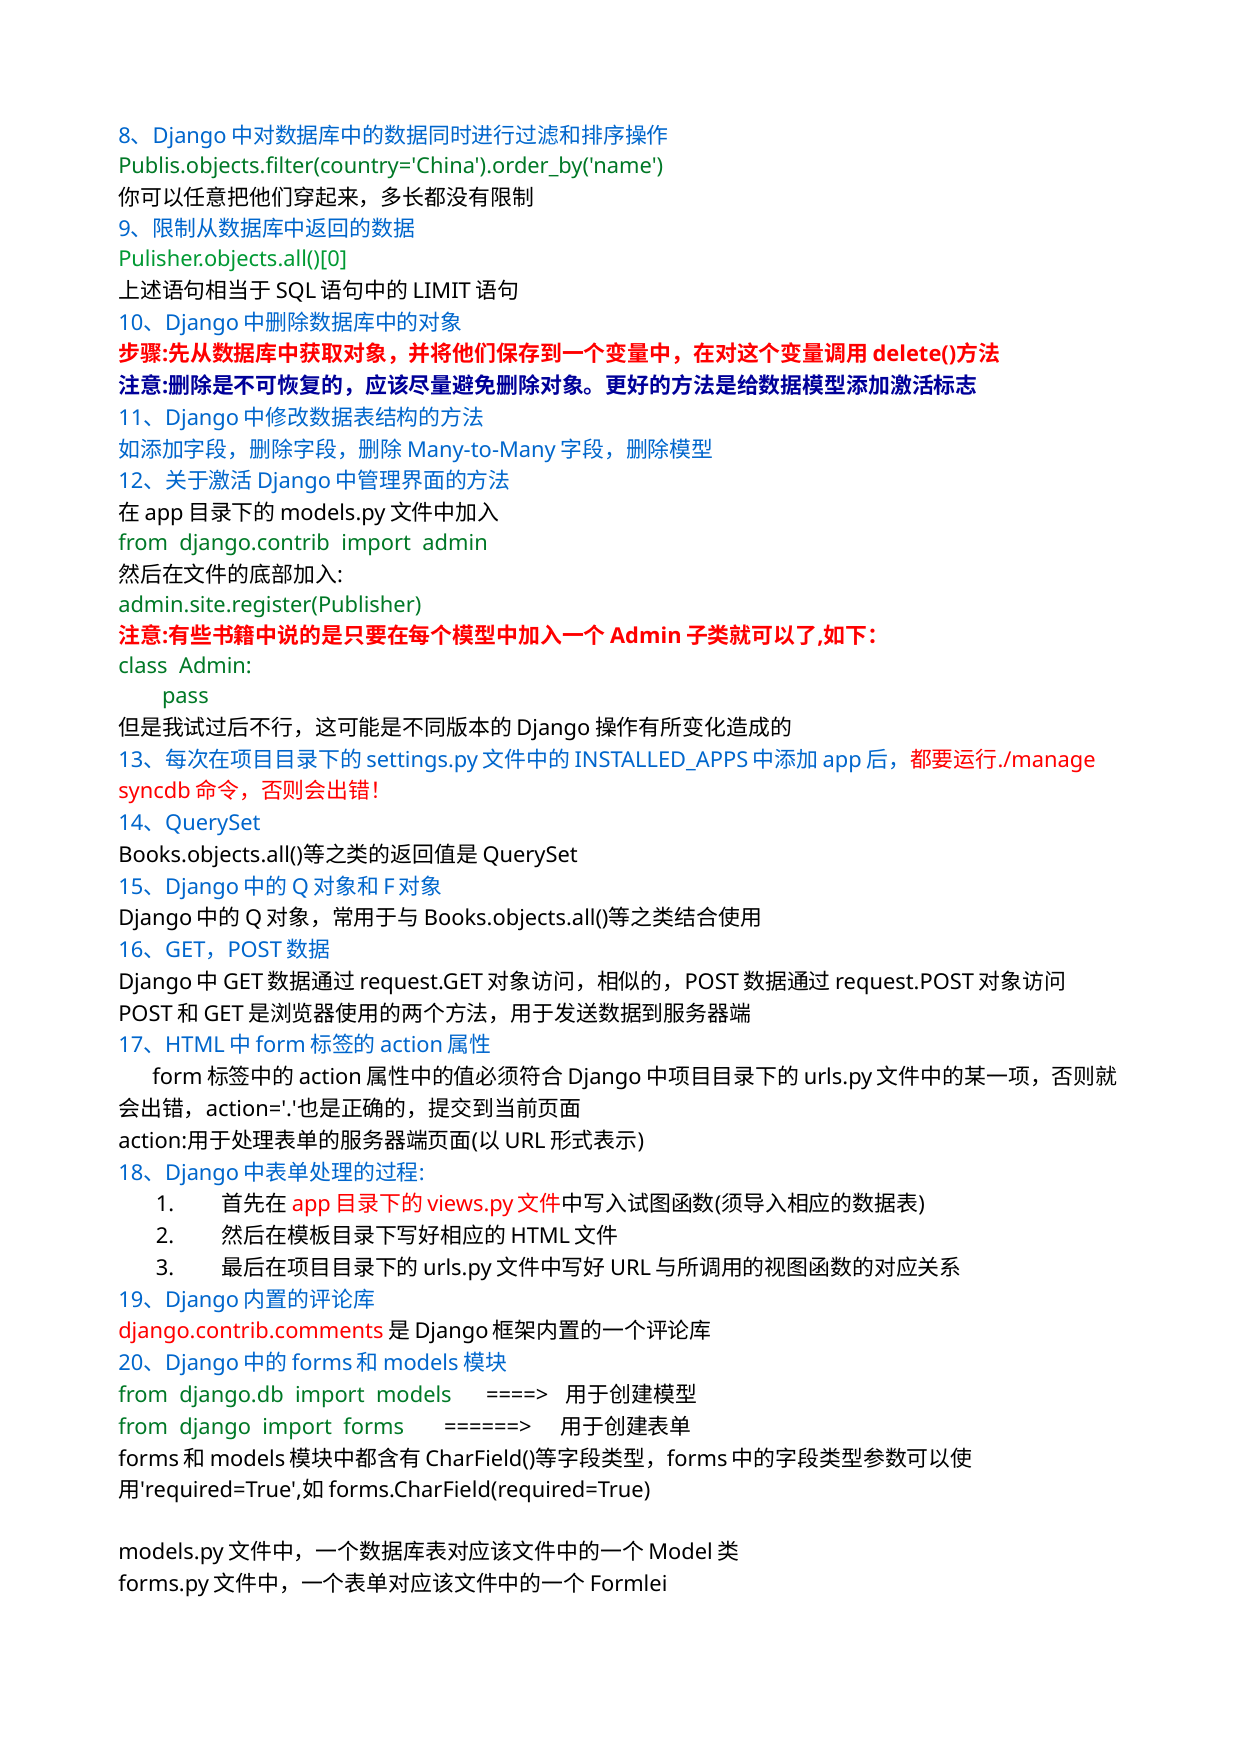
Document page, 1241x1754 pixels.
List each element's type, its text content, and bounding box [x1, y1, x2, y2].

text 11、Django中修改数据表结构的方法 [118, 400, 1122, 432]
text 你可以任意把他们穿起来，多长都没有限制 [118, 180, 1122, 211]
text 上述语句相当于SQL语句中的LIMIT语句 [118, 273, 1122, 305]
text from django import forms ======> 用于创建表单 [118, 1409, 1122, 1441]
text 15、Django中的Q对象和F对象 [118, 869, 1122, 900]
text Publis.objects.filter(country='China').order_by('name') [118, 150, 1122, 180]
text POST和GET是浏览器使用的两个方法，用于发送数据到服务器端 [118, 996, 1122, 1027]
list 最后在项目目录下的urls.py文件中写好URL与所调用的视图函数的对应关系 [156, 1250, 1122, 1282]
text 步骤:先从数据库中获取对象，并将他们保存到一个变量中，在对这个变量调用delete()方法 [118, 336, 1122, 368]
text from django.contrib import admin [118, 527, 1122, 557]
text form标签中的action属性中的值必须符合Django中项目目录下的urls.py文件中的某一项，否则就会出错，action='.'也是正确的，提交到当前页面 [118, 1059, 1122, 1123]
list 首先在app目录下的views.py文件中写入试图函数(须导入相应的数据表) [156, 1186, 1122, 1218]
text Books.objects.all()等之类的返回值是QuerySet [118, 837, 1122, 869]
text 12、关于激活Django中管理界面的方法 [118, 463, 1122, 495]
text 9、限制从数据库中返回的数据 [118, 211, 1122, 243]
text Django中的Q对象，常用于与Books.objects.all()等之类结合使用 [118, 900, 1122, 932]
text 17、HTML中form标签的action属性 [118, 1027, 1122, 1059]
text forms.py文件中，一个表单对应该文件中的一个Formlei [118, 1566, 1122, 1597]
text 20、Django中的forms和models模块 [118, 1345, 1122, 1377]
text pass [118, 680, 1122, 710]
text 16、GET，POST数据 [118, 932, 1122, 964]
text 13、每次在项目目录下的settings.py文件中的INSTALLED_APPS中添加app后，都要运行./manage syncdb命令，否则会出错！ [118, 742, 1122, 805]
text class Admin: [118, 650, 1122, 680]
text admin.site.register(Publisher) [118, 589, 1122, 618]
text 10、Django中删除数据库中的对象 [118, 305, 1122, 336]
text 14、QuerySet [118, 805, 1122, 837]
text django.contrib.comments是Django框架内置的一个评论库 [118, 1313, 1122, 1345]
text Django中GET数据通过request.GET对象访问，相似的，POST数据通过request.POST对象访问 [118, 964, 1122, 996]
text 注意:有些书籍中说的是只要在每个模型中加入一个Admin子类就可以了,如下： [118, 618, 1122, 650]
text 但是我试过后不行，这可能是不同版本的Django操作有所变化造成的 [118, 710, 1122, 742]
text 然后在文件的底部加入: [118, 557, 1122, 589]
text Pulisher.objects.all()[0] [118, 243, 1122, 273]
text from django.db import models ====> 用于创建模型 [118, 1377, 1122, 1409]
text 18、Django中表单处理的过程: [118, 1154, 1122, 1186]
text forms和models模块中都含有CharField()等字段类型，forms中的字段类型参数可以使用'required=True',如forms.CharField(required=True) [118, 1441, 1122, 1504]
text models.py文件中，一个数据库表对应该文件中的一个Model类 [118, 1534, 1122, 1566]
text 在app目录下的models.py文件中加入 [118, 495, 1122, 527]
text 8、Django中对数据库中的数据同时进行过滤和排序操作 [118, 118, 1122, 150]
list 然后在模板目录下写好相应的HTML文件 [156, 1218, 1122, 1250]
text action:用于处理表单的服务器端页面(以URL形式表示) [118, 1123, 1122, 1154]
text 注意:删除是不可恢复的，应该尽量避免删除对象。更好的方法是给数据模型添加激活标志 [118, 368, 1122, 400]
text 19、Django内置的评论库 [118, 1282, 1122, 1313]
text 如添加字段，删除字段，删除Many-to-Many字段，删除模型 [118, 432, 1122, 463]
